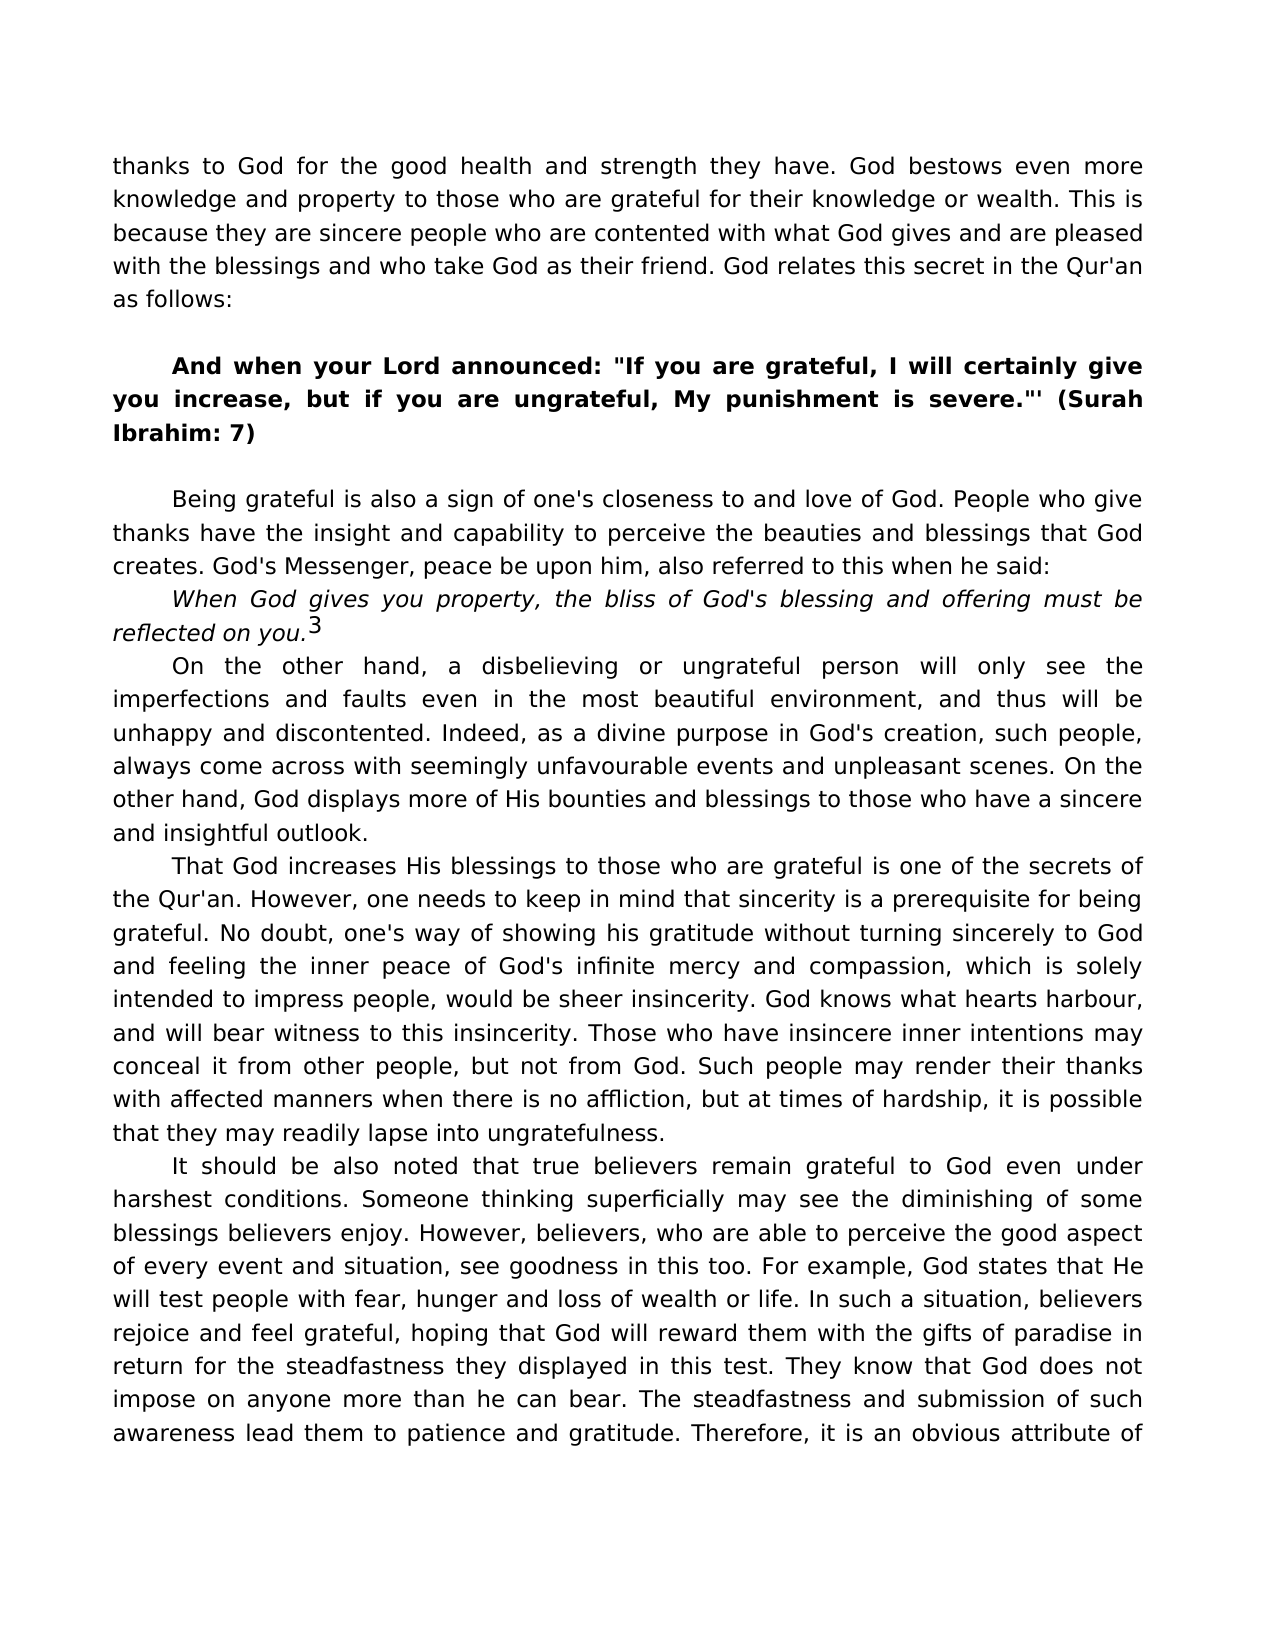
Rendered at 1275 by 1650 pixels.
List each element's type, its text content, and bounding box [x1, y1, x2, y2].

text When God gives you property, the bliss of God's blessing and offering must be reflected on you.3 [112, 581, 1145, 648]
text And when your Lord announced: "If you are grateful, I will certainly give you increase, but if you are ungrateful, My punishment is severe."' (Surah Ibrahim: 7) [112, 348, 1145, 448]
text It should be also noted that true believers remain grateful to God even under harshest conditions. Someone thinking superficially may see the diminishing of some blessings believers enjoy. However, believers, who are able to perceive the good aspect of every event and situation, see goodness in this too. For example, God states that He will test people with fear, hunger and loss of wealth or life. In such a situation, believers rejoice and feel grateful, hoping that God will reward them with the gifts of paradise in return for the steadfastness they displayed in this test. They know that God does not impose on anyone more than he can bear. The steadfastness and submission of such awareness lead them to patience and gratitude. Therefore, it is an obvious attribute of [112, 1148, 1145, 1448]
text On the other hand, a disbelieving or ungrateful person will only see the imperfections and faults even in the most beautiful environment, and thus will be unhappy and discontented. Indeed, as a divine purpose in God's creation, such people, always come across with seemingly unfavourable events and unpleasant scenes. On the other hand, God displays more of His bounties and blessings to those who have a sincere and insightful outlook. [112, 648, 1145, 848]
text That God increases His blessings to those who are grateful is one of the secrets of the Qur'an. However, one needs to keep in mind that sincerity is a prerequisite for being grateful. No doubt, one's way of showing his gratitude without turning sincerely to God and feeling the inner peace of God's infinite mercy and compassion, which is solely intended to impress people, would be sheer insincerity. God knows what hearts harbour, and will bear witness to this insincerity. Those who have insincere inner intentions may conceal it from other people, but not from God. Such people may render their thanks with affected manners when there is no affliction, but at times of hardship, it is possible that they may readily lapse into ungratefulness. [112, 848, 1145, 1148]
text thanks to God for the good health and strength they have. God bestows even more knowledge and property to those who are grateful for their knowledge or wealth. This is because they are sincere people who are contented with what God gives and are pleased with the blessings and who take God as their friend. God relates this secret in the Qur'an as follows: [112, 148, 1145, 314]
text Being grateful is also a sign of one's closeness to and love of God. People who give thanks have the insight and capability to perceive the beauties and blessings that God creates. God's Messenger, peace be upon him, also referred to this when he said: [112, 481, 1145, 581]
